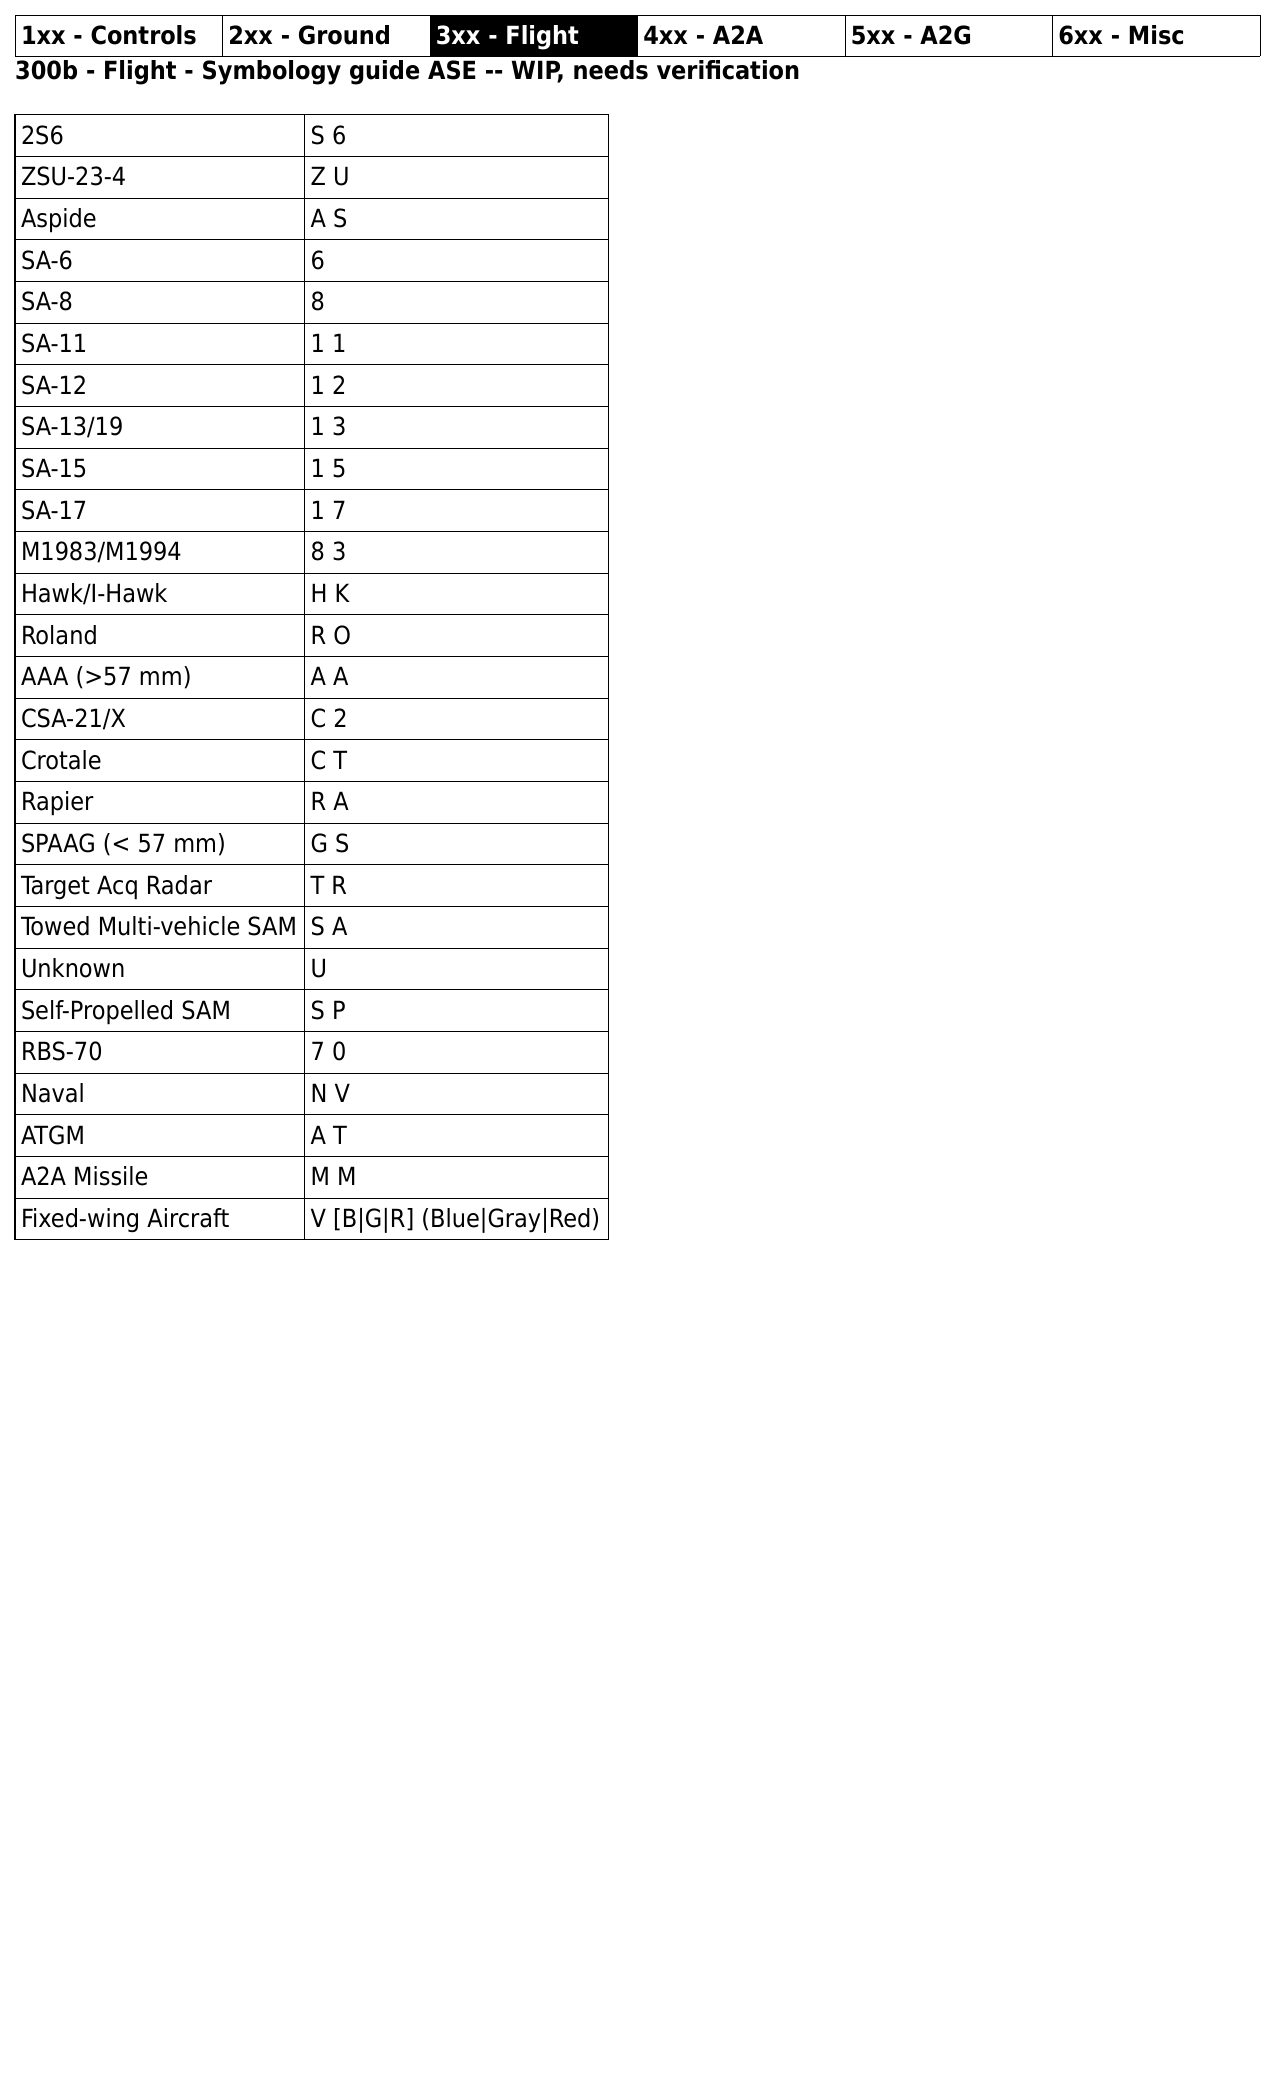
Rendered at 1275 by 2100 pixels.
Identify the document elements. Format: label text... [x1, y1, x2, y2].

table_cell Naval [16, 1074, 304, 1114]
table_cell C T [305, 740, 608, 781]
table_cell 1 2 [305, 365, 608, 406]
table_cell SA-17 [16, 490, 304, 531]
table_cell AAA (>57 mm) [16, 657, 304, 697]
table_cell SA-12 [16, 365, 304, 406]
table_cell H K [305, 574, 608, 614]
table_cell Roland [16, 615, 304, 656]
table_cell S P [305, 990, 608, 1031]
table_cell 8 [305, 282, 608, 322]
table_cell RBS-70 [16, 1032, 304, 1072]
table_header 5xx - A2G [846, 16, 1052, 56]
table_cell Towed Multi-vehicle SAM [16, 907, 304, 947]
table_cell Rapier [16, 782, 304, 822]
table_header 4xx - A2A [638, 16, 845, 56]
table_header 2S6 [16, 115, 304, 156]
table_cell A S [305, 199, 608, 239]
table_cell ZSU-23-4 [16, 157, 304, 197]
table_header 1xx - Controls [16, 16, 222, 56]
table_cell Unknown [16, 949, 304, 989]
table_header 6xx - Misc [1053, 16, 1260, 56]
table_cell G S [305, 824, 608, 864]
table_cell 7 0 [305, 1032, 608, 1072]
table_header 2xx - Ground [223, 16, 430, 56]
table_cell M M [305, 1157, 608, 1197]
table_cell 6 [305, 240, 608, 281]
table_cell Aspide [16, 199, 304, 239]
table_cell CSA-21/X [16, 699, 304, 739]
table_cell 1 1 [305, 324, 608, 364]
table_cell A A [305, 657, 608, 697]
table_cell C 2 [305, 699, 608, 739]
table_cell SA-15 [16, 449, 304, 489]
table_cell Crotale [16, 740, 304, 781]
table_cell V [B|G|R] (Blue|Gray|Red) [305, 1199, 608, 1239]
table_cell A T [305, 1115, 608, 1156]
table_cell SA-11 [16, 324, 304, 364]
table_cell Fixed-wing Aircraft [16, 1199, 304, 1239]
table_header 3xx - Flight [431, 16, 637, 56]
table_cell N V [305, 1074, 608, 1114]
table_cell Hawk/I-Hawk [16, 574, 304, 614]
table_cell 1 7 [305, 490, 608, 531]
table_cell SA-13/19 [16, 407, 304, 447]
table_cell R A [305, 782, 608, 822]
table_cell U [305, 949, 608, 989]
table_cell R O [305, 615, 608, 656]
table_cell SA-6 [16, 240, 304, 281]
table_cell M1983/M1994 [16, 532, 304, 572]
table_cell 8 3 [305, 532, 608, 572]
text 300b - Flight - Symbology guide ASE -- WIP, needs verification [15, 57, 1260, 85]
table_cell SPAAG (< 57 mm) [16, 824, 304, 864]
table_cell A2A Missile [16, 1157, 304, 1197]
table_header S 6 [305, 115, 608, 156]
table_cell Self-Propelled SAM [16, 990, 304, 1031]
table_cell S A [305, 907, 608, 947]
table_cell T R [305, 865, 608, 906]
table_cell 1 5 [305, 449, 608, 489]
table_cell Z U [305, 157, 608, 197]
table_cell 1 3 [305, 407, 608, 447]
table_cell Target Acq Radar [16, 865, 304, 906]
table_cell SA-8 [16, 282, 304, 322]
table_cell ATGM [16, 1115, 304, 1156]
